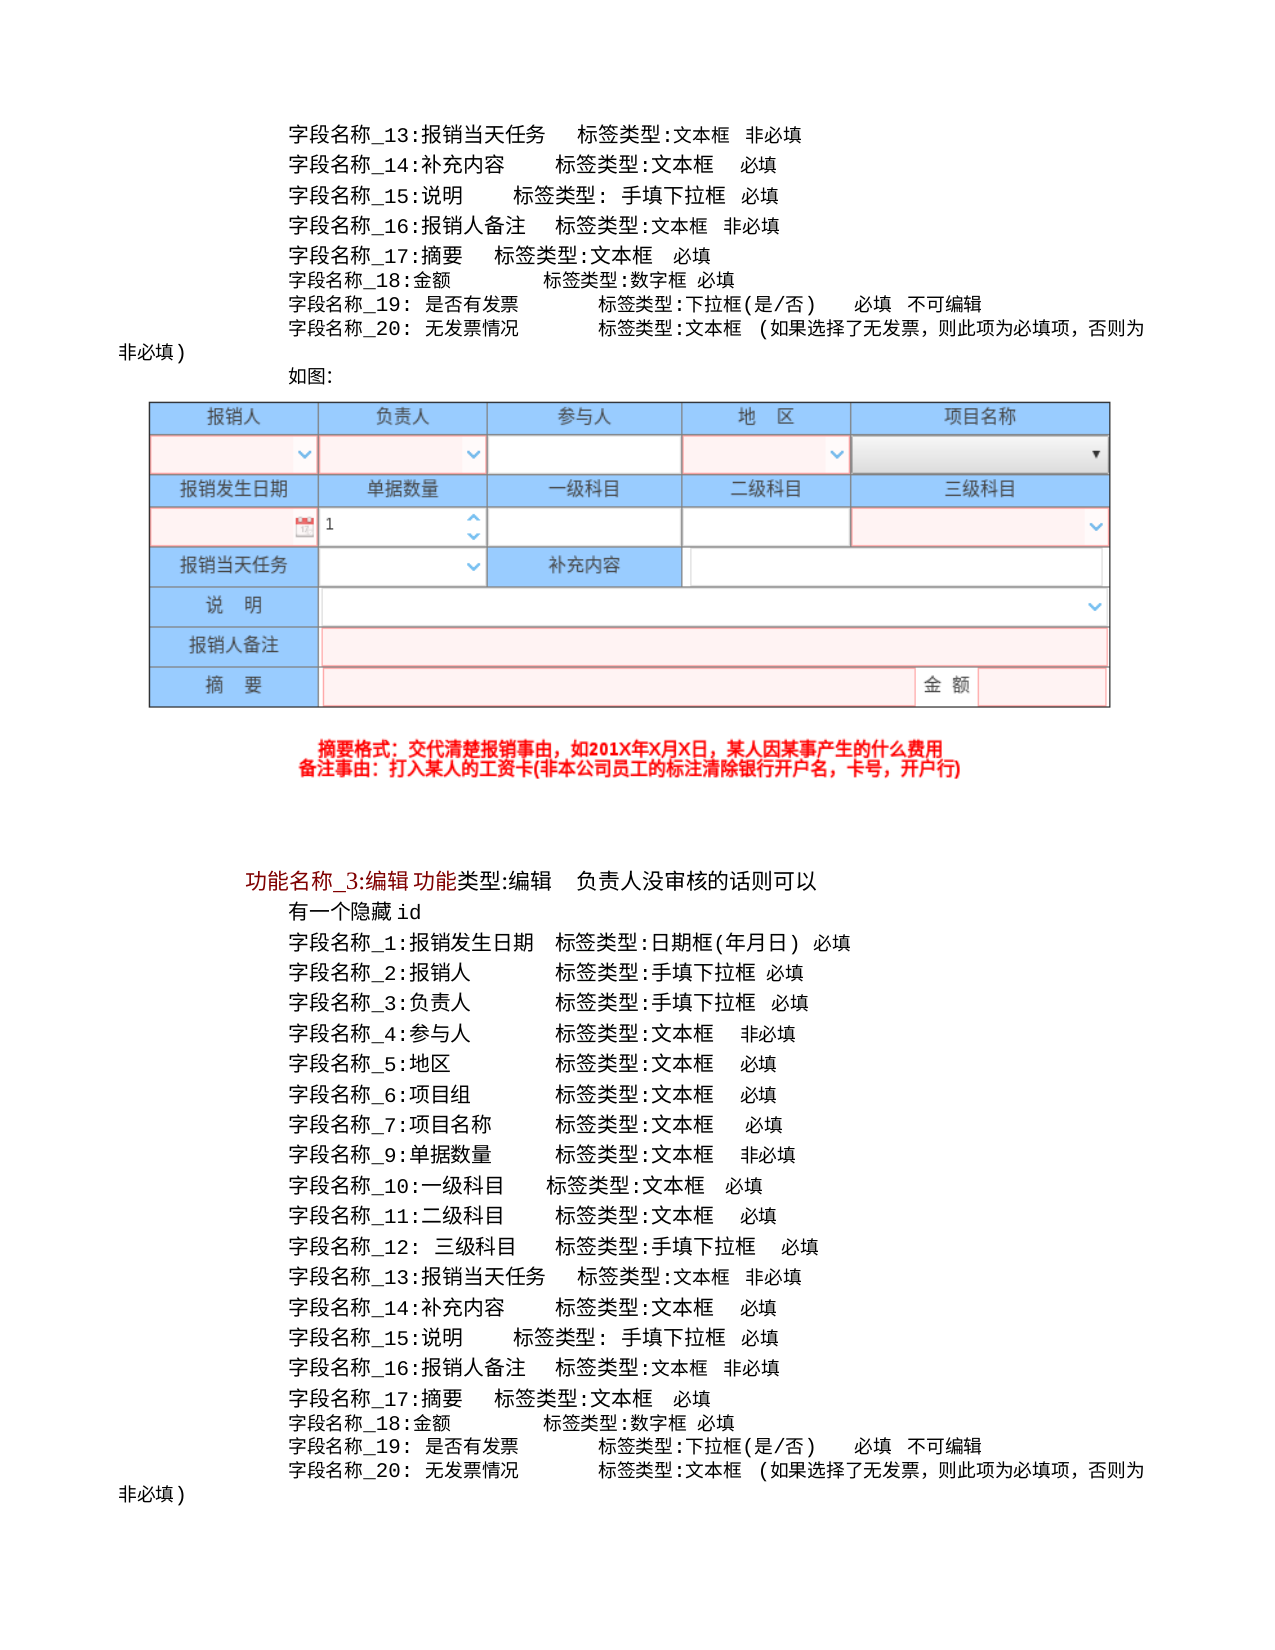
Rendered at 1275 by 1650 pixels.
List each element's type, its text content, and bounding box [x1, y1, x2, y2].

text 字段名称_13:报销当天任务 标签类型:文本框 非必填 [118, 118, 1157, 148]
text 字段名称_3:负责人 标签类型:手填下拉框 必填 [118, 987, 1157, 1017]
text 字段名称_5:地区 标签类型:文本框 必填 [118, 1047, 1157, 1078]
text 字段名称_9:单据数量 标签类型:文本框 非必填 [118, 1139, 1157, 1169]
text 字段名称_6:项目组 标签类型:文本框 必填 [118, 1078, 1157, 1108]
text 字段名称_17:摘要 标签类型:文本框 必填 [118, 1382, 1157, 1412]
text 字段名称_15:说明 标签类型: 手填下拉框 必填 [118, 179, 1157, 209]
text 有一个隐藏id [118, 895, 1157, 926]
text 字段名称_18:金额 标签类型:数字框 必填 [118, 1412, 1157, 1436]
text 字段名称_17:摘要 标签类型:文本框 必填 [118, 240, 1157, 270]
text 字段名称_11:二级科目 标签类型:文本框 必填 [118, 1199, 1157, 1230]
text 字段名称_10:一级科目 标签类型:文本框 必填 [118, 1169, 1157, 1199]
text 字段名称_13:报销当天任务 标签类型:文本框 非必填 [118, 1260, 1157, 1291]
text 如图： [118, 366, 1157, 389]
text 字段名称_14:补充内容 标签类型:文本框 必填 [118, 1291, 1157, 1321]
text 字段名称_2:报销人 标签类型:手填下拉框 必填 [118, 956, 1157, 987]
text 字段名称_19: 是否有发票 标签类型:下拉框(是/否) 必填 不可编辑 [118, 1436, 1157, 1460]
text 字段名称_20: 无发票情况 标签类型:文本框 (如果选择了无发票，则此项为必填项，否则为非必填) [118, 318, 1157, 366]
text 字段名称_7:项目名称 标签类型:文本框 必填 [118, 1108, 1157, 1139]
text 功能名称_3:编辑 功能类型:编辑 负责人没审核的话则可以 [118, 864, 1157, 895]
text 字段名称_15:说明 标签类型: 手填下拉框 必填 [118, 1321, 1157, 1352]
text 字段名称_1:报销发生日期 标签类型:日期框(年月日) 必填 [118, 926, 1157, 956]
text 字段名称_4:参与人 标签类型:文本框 非必填 [118, 1017, 1157, 1047]
text 字段名称_18:金额 标签类型:数字框 必填 [118, 270, 1157, 294]
text 字段名称_14:补充内容 标签类型:文本框 必填 [118, 148, 1157, 179]
text 字段名称_19: 是否有发票 标签类型:下拉框(是/否) 必填 不可编辑 [118, 294, 1157, 318]
picture [118, 389, 1157, 793]
text 字段名称_20: 无发票情况 标签类型:文本框 (如果选择了无发票，则此项为必填项，否则为非必填) [118, 1460, 1157, 1508]
text 字段名称_16:报销人备注 标签类型:文本框 非必填 [118, 1352, 1157, 1382]
text 字段名称_12: 三级科目 标签类型:手填下拉框 必填 [118, 1230, 1157, 1260]
text 字段名称_16:报销人备注 标签类型:文本框 非必填 [118, 209, 1157, 240]
